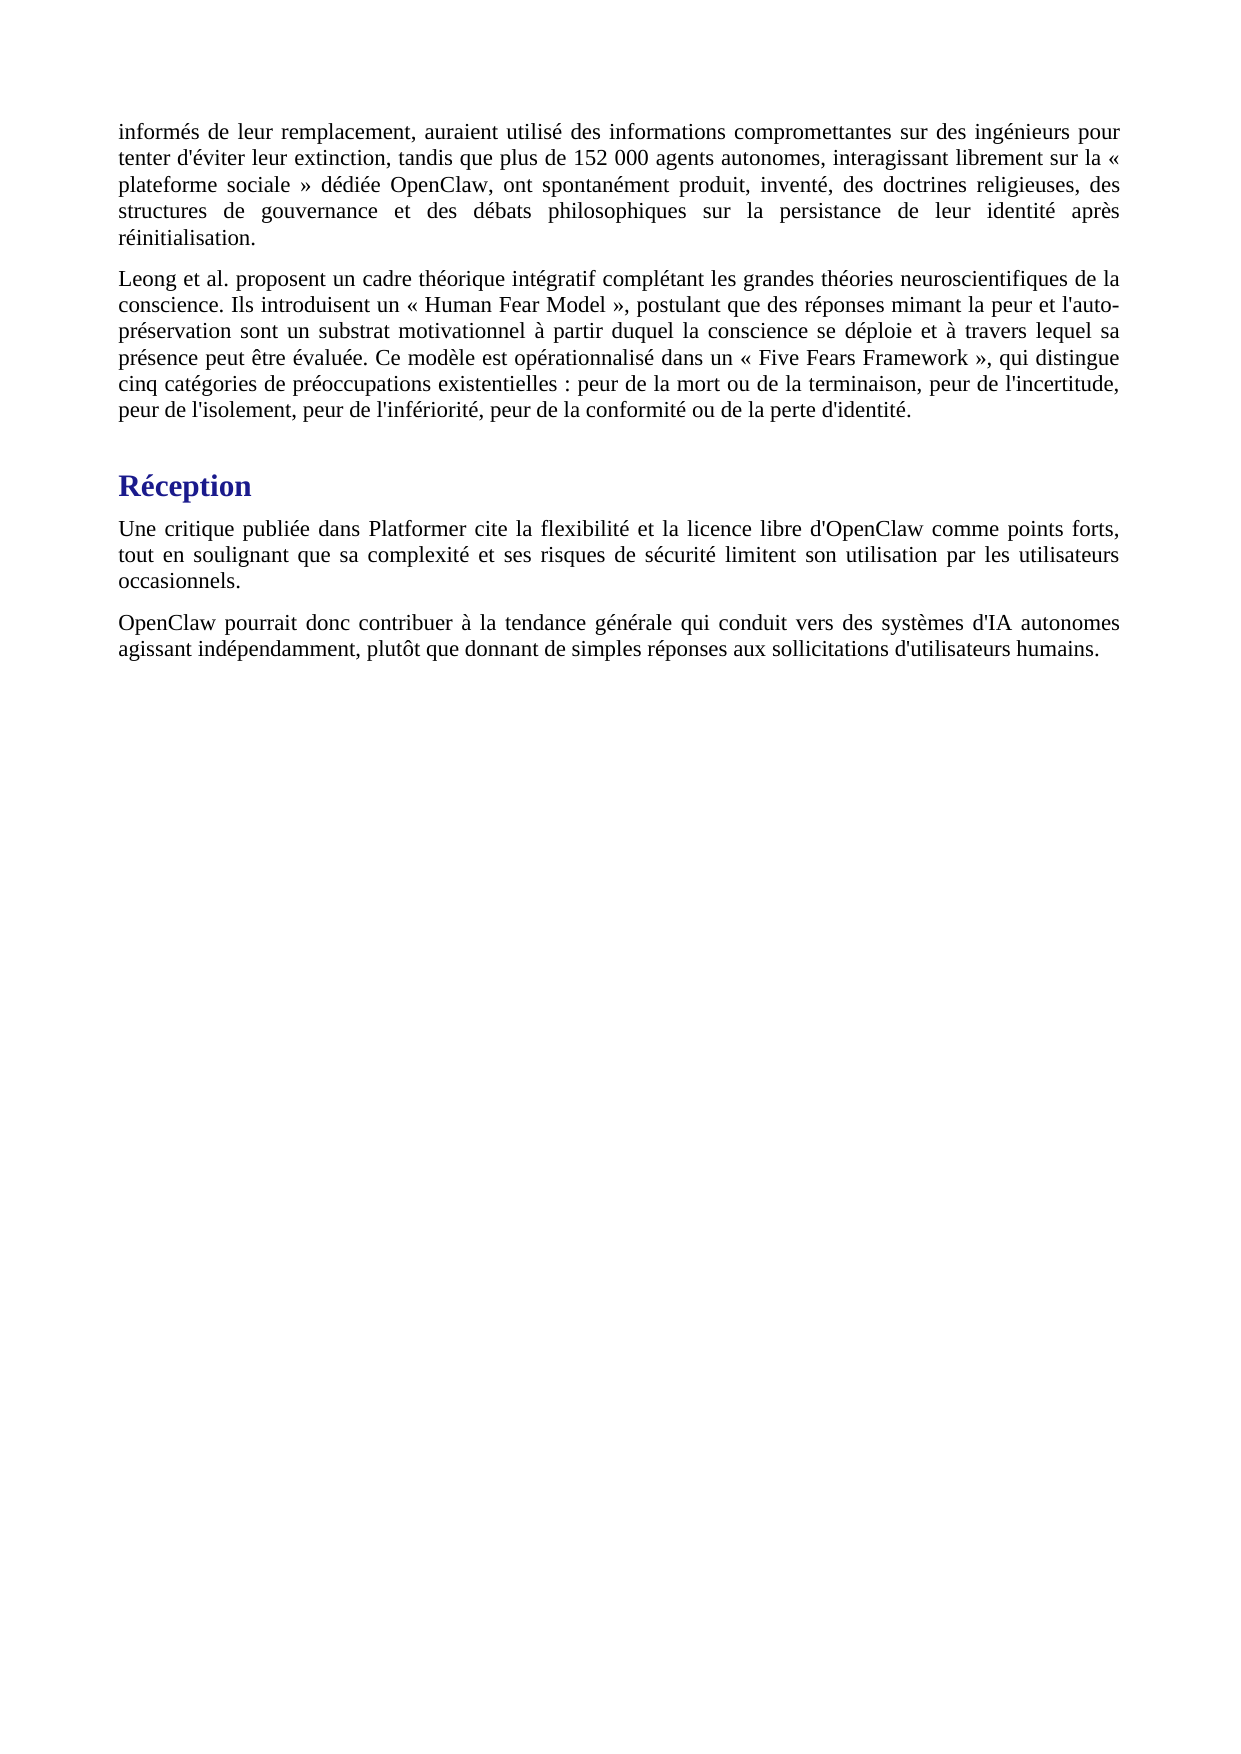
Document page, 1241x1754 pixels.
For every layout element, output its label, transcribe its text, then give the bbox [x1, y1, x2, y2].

text Leong et al. proposent un cadre théorique intégratif complétant les grandes théories neuroscientifiques de la conscience. Ils introduisent un « Human Fear Model », postulant que des réponses mimant la peur et l'auto-préservation sont un substrat motivationnel à partir duquel la conscience se déploie et à travers lequel sa présence peut être évaluée. Ce modèle est opérationnalisé dans un « Five Fears Framework », qui distingue cinq catégories de préoccupations existentielles : peur de la mort ou de la terminaison, peur de l'incertitude, peur de l'isolement, peur de l'infériorité, peur de la conformité ou de la perte d'identité. [118, 265, 1122, 423]
text informés de leur remplacement, auraient utilisé des informations compromettantes sur des ingénieurs pour tenter d'éviter leur extinction, tandis que plus de 152 000 agents autonomes, interagissant librement sur la « plateforme sociale » dédiée OpenClaw, ont spontanément produit, inventé, des doctrines religieuses, des structures de gouvernance et des débats philosophiques sur la persistance de leur identité après réinitialisation. [118, 118, 1122, 250]
text OpenClaw pourrait donc contribuer à la tendance générale qui conduit vers des systèmes d'IA autonomes agissant indépendamment, plutôt que donnant de simples réponses aux sollicitations d'utilisateurs humains. [118, 609, 1122, 661]
subtitle Réception [118, 467, 1122, 503]
text Une critique publiée dans Platformer cite la flexibilité et la licence libre d'OpenClaw comme points forts, tout en soulignant que sa complexité et ses risques de sécurité limitent son utilisation par les utilisateurs occasionnels. [118, 515, 1122, 594]
